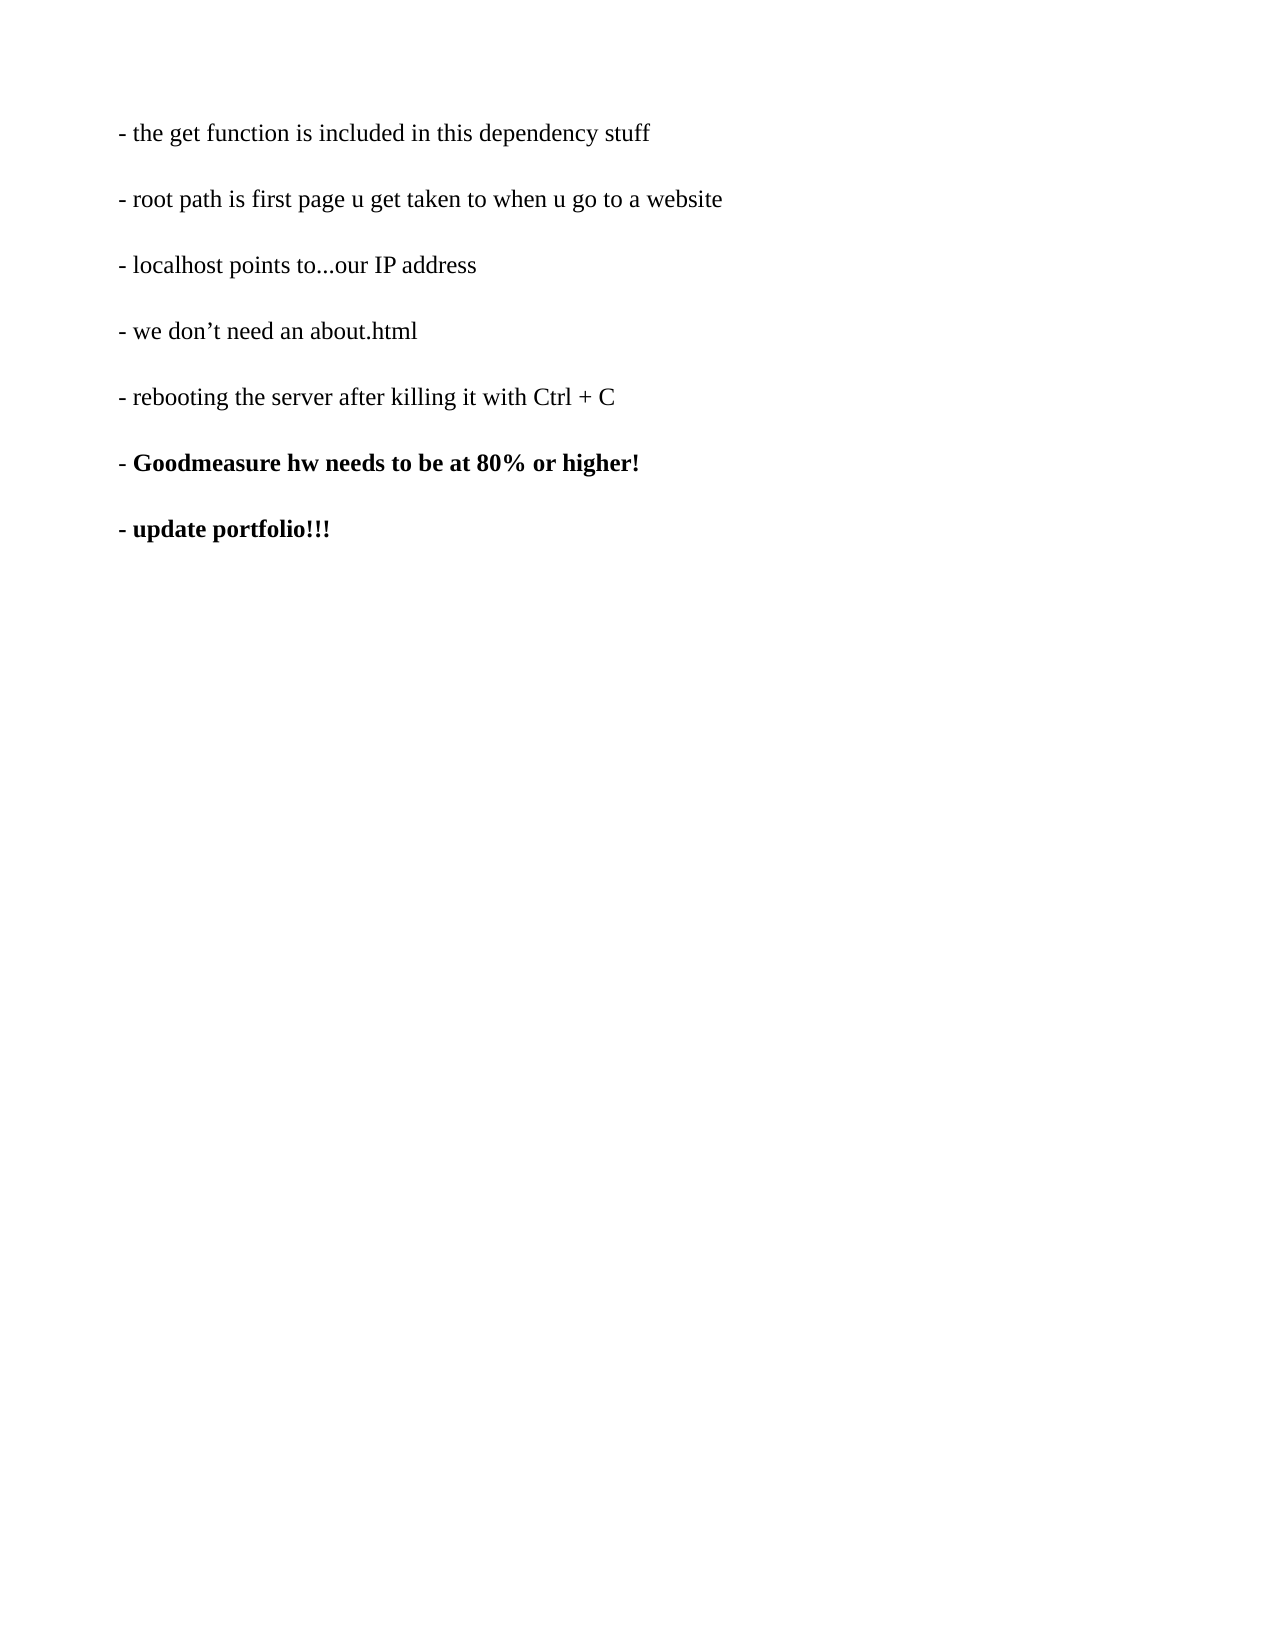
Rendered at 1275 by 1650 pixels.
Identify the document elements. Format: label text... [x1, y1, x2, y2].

text - we don’t need an about.html [118, 316, 1157, 345]
text - root path is first page u get taken to when u go to a website [118, 184, 1157, 213]
text - update portfolio!!! [118, 514, 1157, 543]
text - Goodmeasure hw needs to be at 80% or higher! [118, 448, 1157, 477]
text - the get function is included in this dependency stuff [118, 118, 1157, 147]
text - localhost points to...our IP address [118, 250, 1157, 279]
text - rebooting the server after killing it with Ctrl + C [118, 382, 1157, 411]
